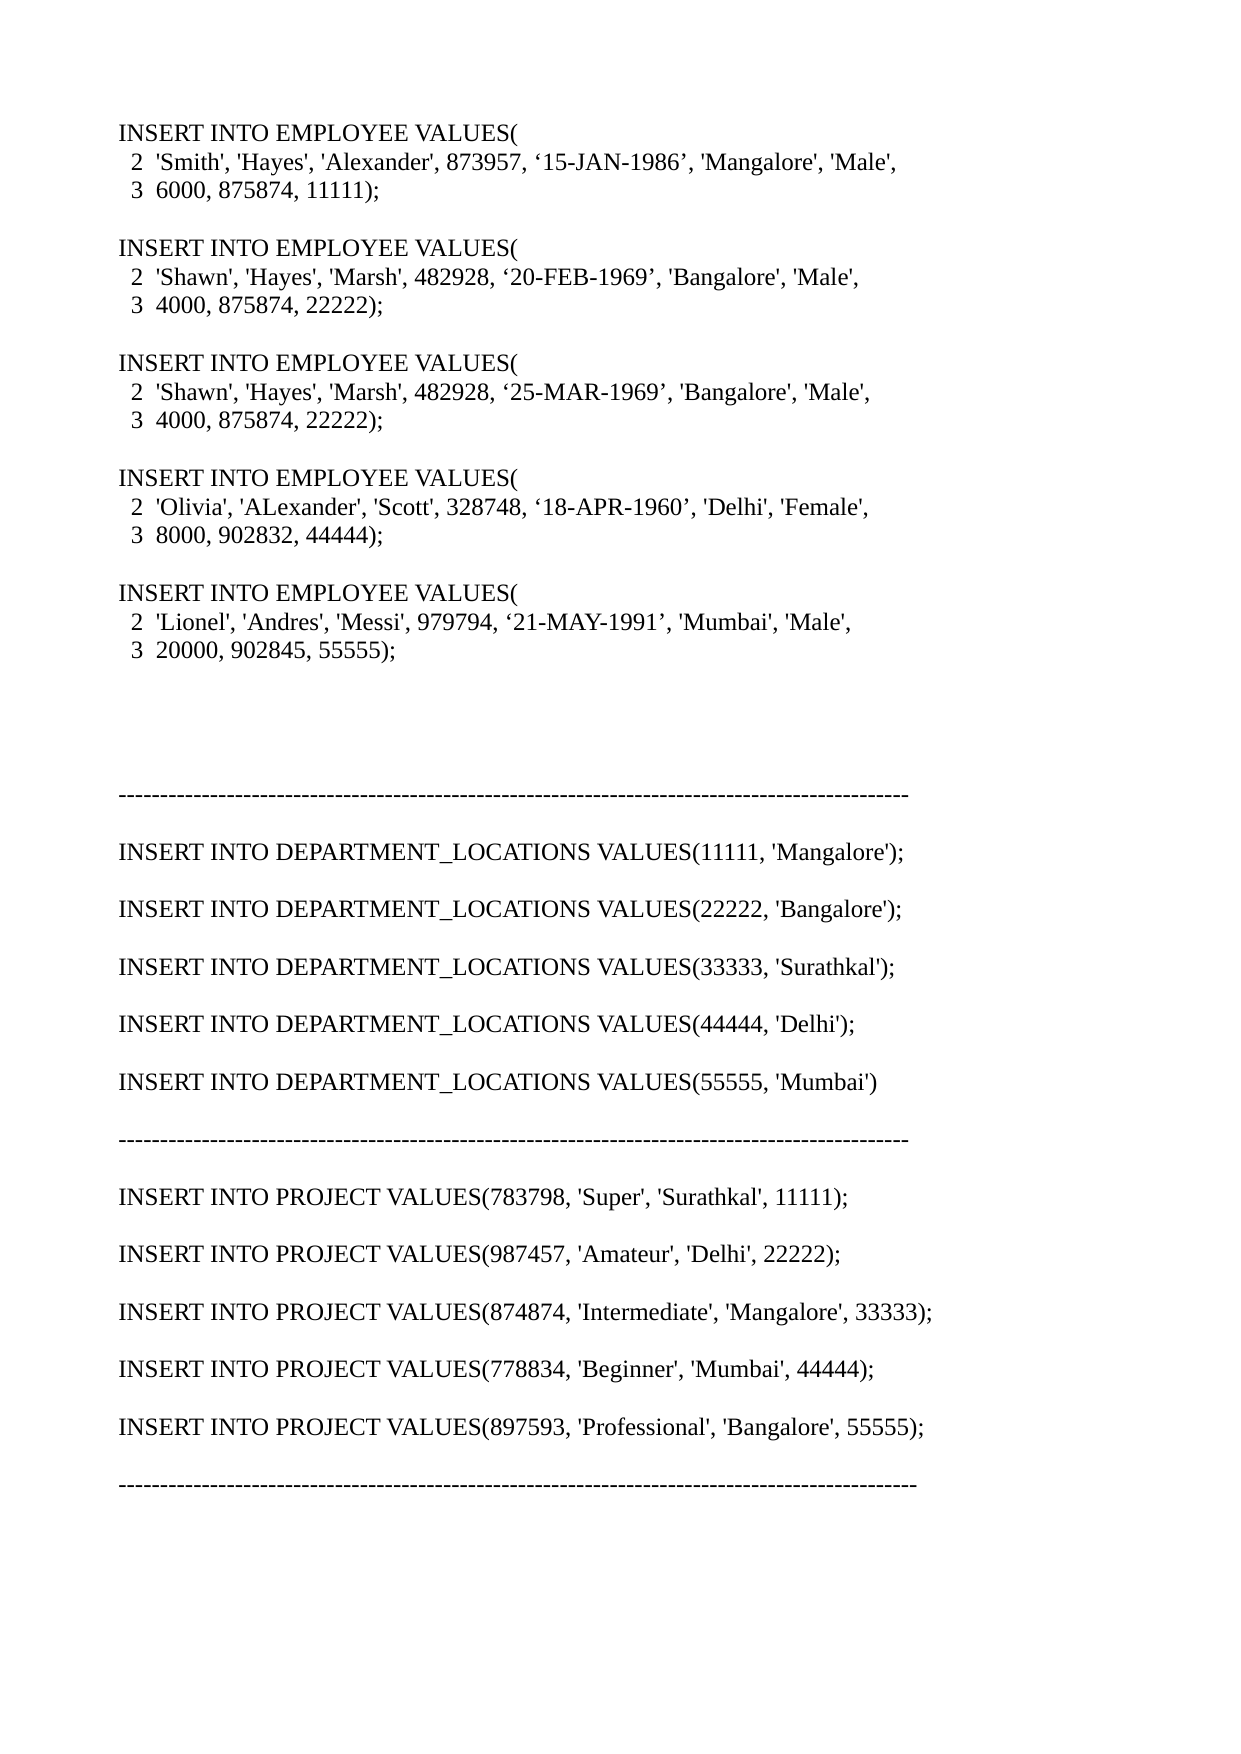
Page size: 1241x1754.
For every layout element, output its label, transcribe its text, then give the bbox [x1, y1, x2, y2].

text 2 'Shawn', 'Hayes', 'Marsh', 482928, ‘25-MAR-1969’, 'Bangalore', 'Male', [118, 377, 1122, 406]
text 2 'Lionel', 'Andres', 'Messi', 979794, ‘21-MAY-1991’, 'Mumbai', 'Male', [118, 607, 1122, 636]
text INSERT INTO PROJECT VALUES(778834, 'Beginner', 'Mumbai', 44444); [118, 1354, 1122, 1383]
text INSERT INTO DEPARTMENT_LOCATIONS VALUES(22222, 'Bangalore'); [118, 894, 1122, 923]
text 3 20000, 902845, 55555); [118, 636, 1122, 664]
text INSERT INTO EMPLOYEE VALUES( [118, 118, 1122, 147]
text INSERT INTO EMPLOYEE VALUES( [118, 463, 1122, 492]
text 3 4000, 875874, 22222); [118, 406, 1122, 434]
text INSERT INTO PROJECT VALUES(987457, 'Amateur', 'Delhi', 22222); [118, 1239, 1122, 1268]
text INSERT INTO PROJECT VALUES(874874, 'Intermediate', 'Mangalore', 33333); [118, 1297, 1122, 1326]
text INSERT INTO PROJECT VALUES(897593, 'Professional', 'Bangalore', 55555); [118, 1412, 1122, 1441]
text INSERT INTO PROJECT VALUES(783798, 'Super', 'Surathkal', 11111); [118, 1182, 1122, 1211]
text INSERT INTO DEPARTMENT_LOCATIONS VALUES(11111, 'Mangalore'); [118, 837, 1122, 866]
text INSERT INTO EMPLOYEE VALUES( [118, 233, 1122, 262]
text INSERT INTO EMPLOYEE VALUES( [118, 348, 1122, 377]
text INSERT INTO DEPARTMENT_LOCATIONS VALUES(33333, 'Surathkal'); [118, 952, 1122, 981]
text 3 8000, 902832, 44444); [118, 521, 1122, 549]
text INSERT INTO EMPLOYEE VALUES( [118, 578, 1122, 607]
text 3 6000, 875874, 11111); [118, 176, 1122, 204]
text ----------------------------------------------------------------------------------------------- [118, 1124, 1122, 1153]
text ----------------------------------------------------------------------------------------------- [118, 779, 1122, 808]
text 3 4000, 875874, 22222); [118, 291, 1122, 319]
text ------------------------------------------------------------------------------------------------ [118, 1469, 1122, 1498]
text 2 'Smith', 'Hayes', 'Alexander', 873957, ‘15-JAN-1986’, 'Mangalore', 'Male', [118, 147, 1122, 176]
text 2 'Olivia', 'ALexander', 'Scott', 328748, ‘18-APR-1960’, 'Delhi', 'Female', [118, 492, 1122, 521]
text INSERT INTO DEPARTMENT_LOCATIONS VALUES(44444, 'Delhi'); [118, 1009, 1122, 1038]
text 2 'Shawn', 'Hayes', 'Marsh', 482928, ‘20-FEB-1969’, 'Bangalore', 'Male', [118, 262, 1122, 291]
text INSERT INTO DEPARTMENT_LOCATIONS VALUES(55555, 'Mumbai') [118, 1067, 1122, 1096]
